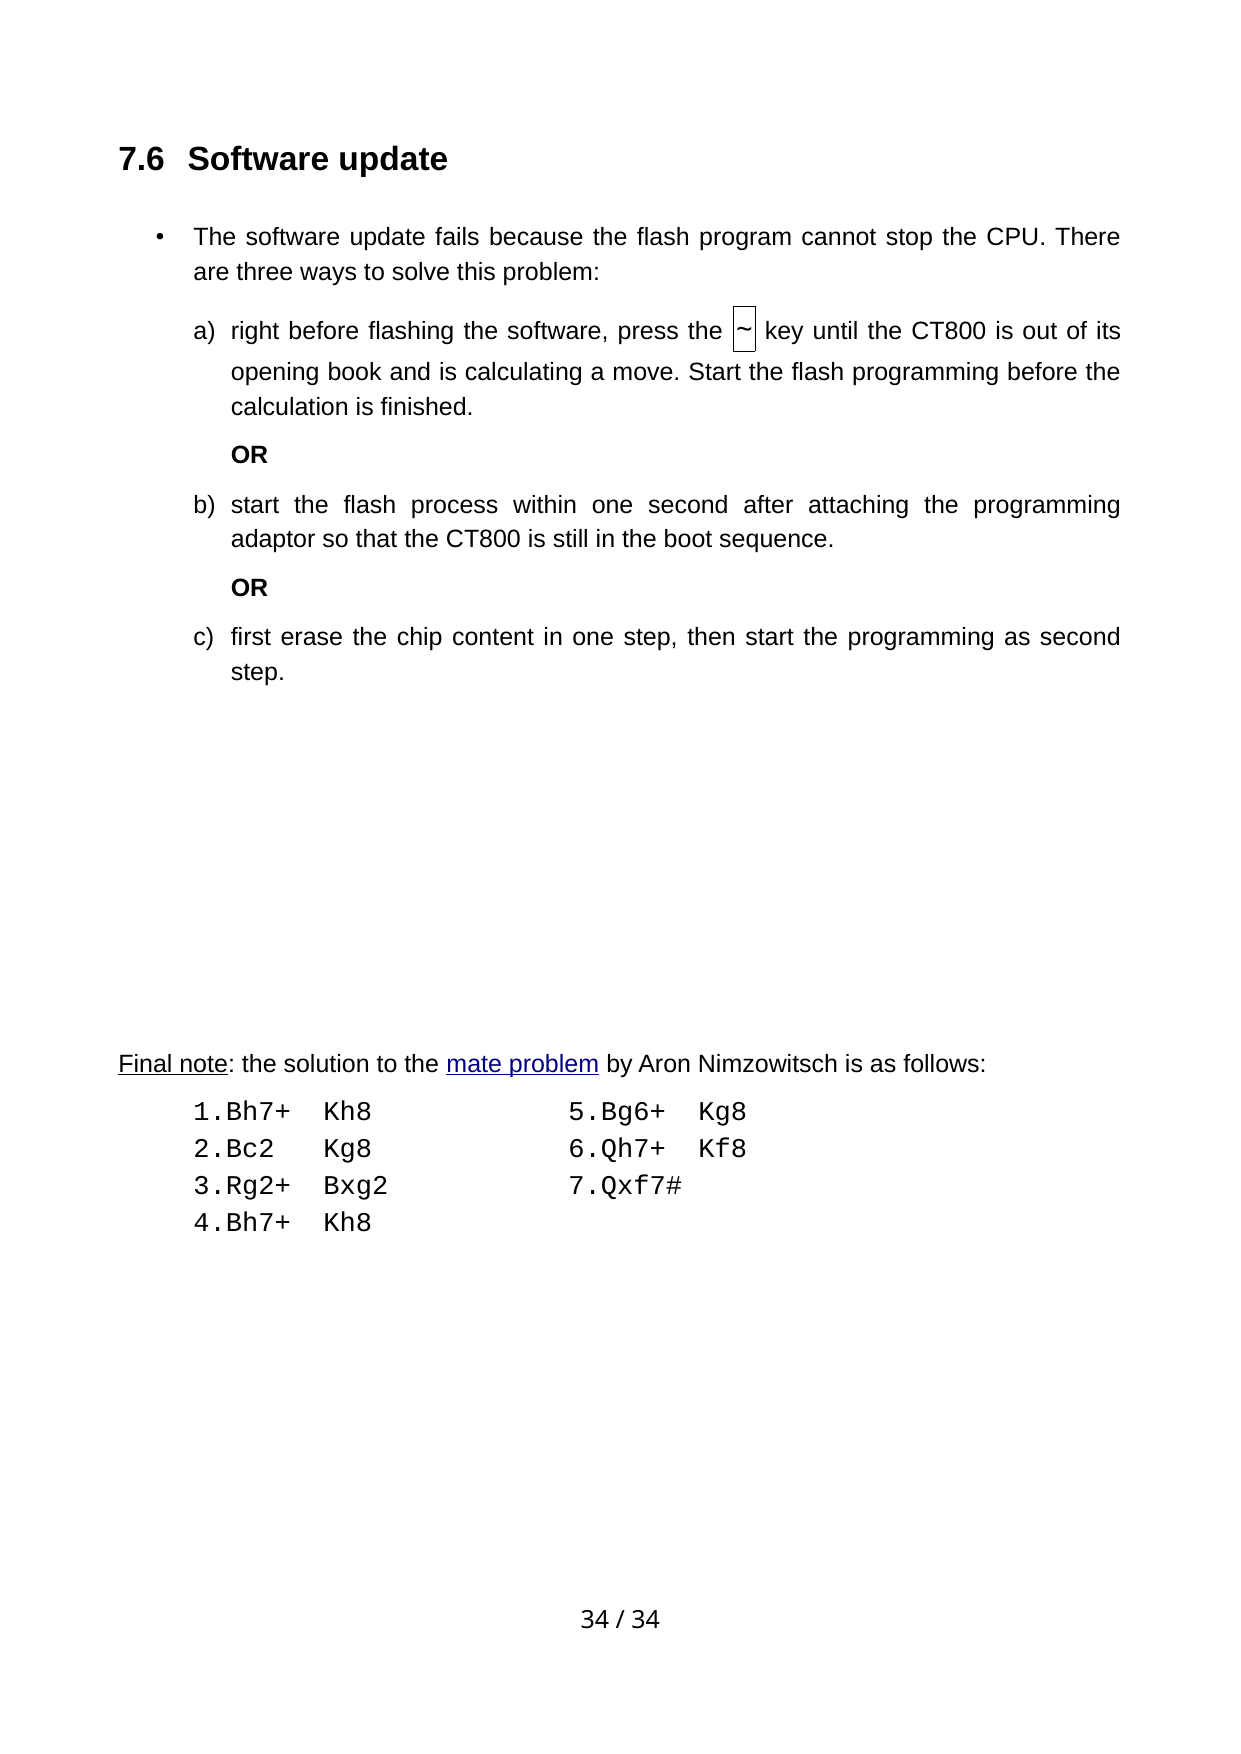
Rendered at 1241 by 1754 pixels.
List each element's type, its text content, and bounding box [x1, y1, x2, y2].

list OR [193, 573, 1122, 602]
text 1.Bh7+ Kh8 5.Bg6+ Kg8 [193, 1098, 1122, 1129]
list start the flash process within one second after attaching the programming adaptor so that the CT800 is still in the boot sequence. [193, 489, 1122, 553]
text Final note: the solution to the mate problem by Aron Nimzowitsch is as follows: [118, 1049, 1122, 1078]
subtitle Software update [118, 139, 1122, 178]
text 4.Bh7+ Kh8 [193, 1209, 1122, 1239]
text 3.Rg2+ Bxg2 7.Qxf7# [193, 1172, 1122, 1203]
list OR [193, 441, 1122, 469]
list The software update fails because the flash program cannot stop the CPU. There are three ways to solve this problem: [156, 222, 1122, 285]
list first erase the chip content in one step, then start the programming as second step. [193, 622, 1122, 685]
list right before flashing the software, press the ~ key until the CT800 is out of its opening book and is calculating a move. Start the flash programming before the calculation is finished. [193, 306, 1122, 420]
text 2.Bc2 Kg8 6.Qh7+ Kf8 [193, 1135, 1122, 1166]
